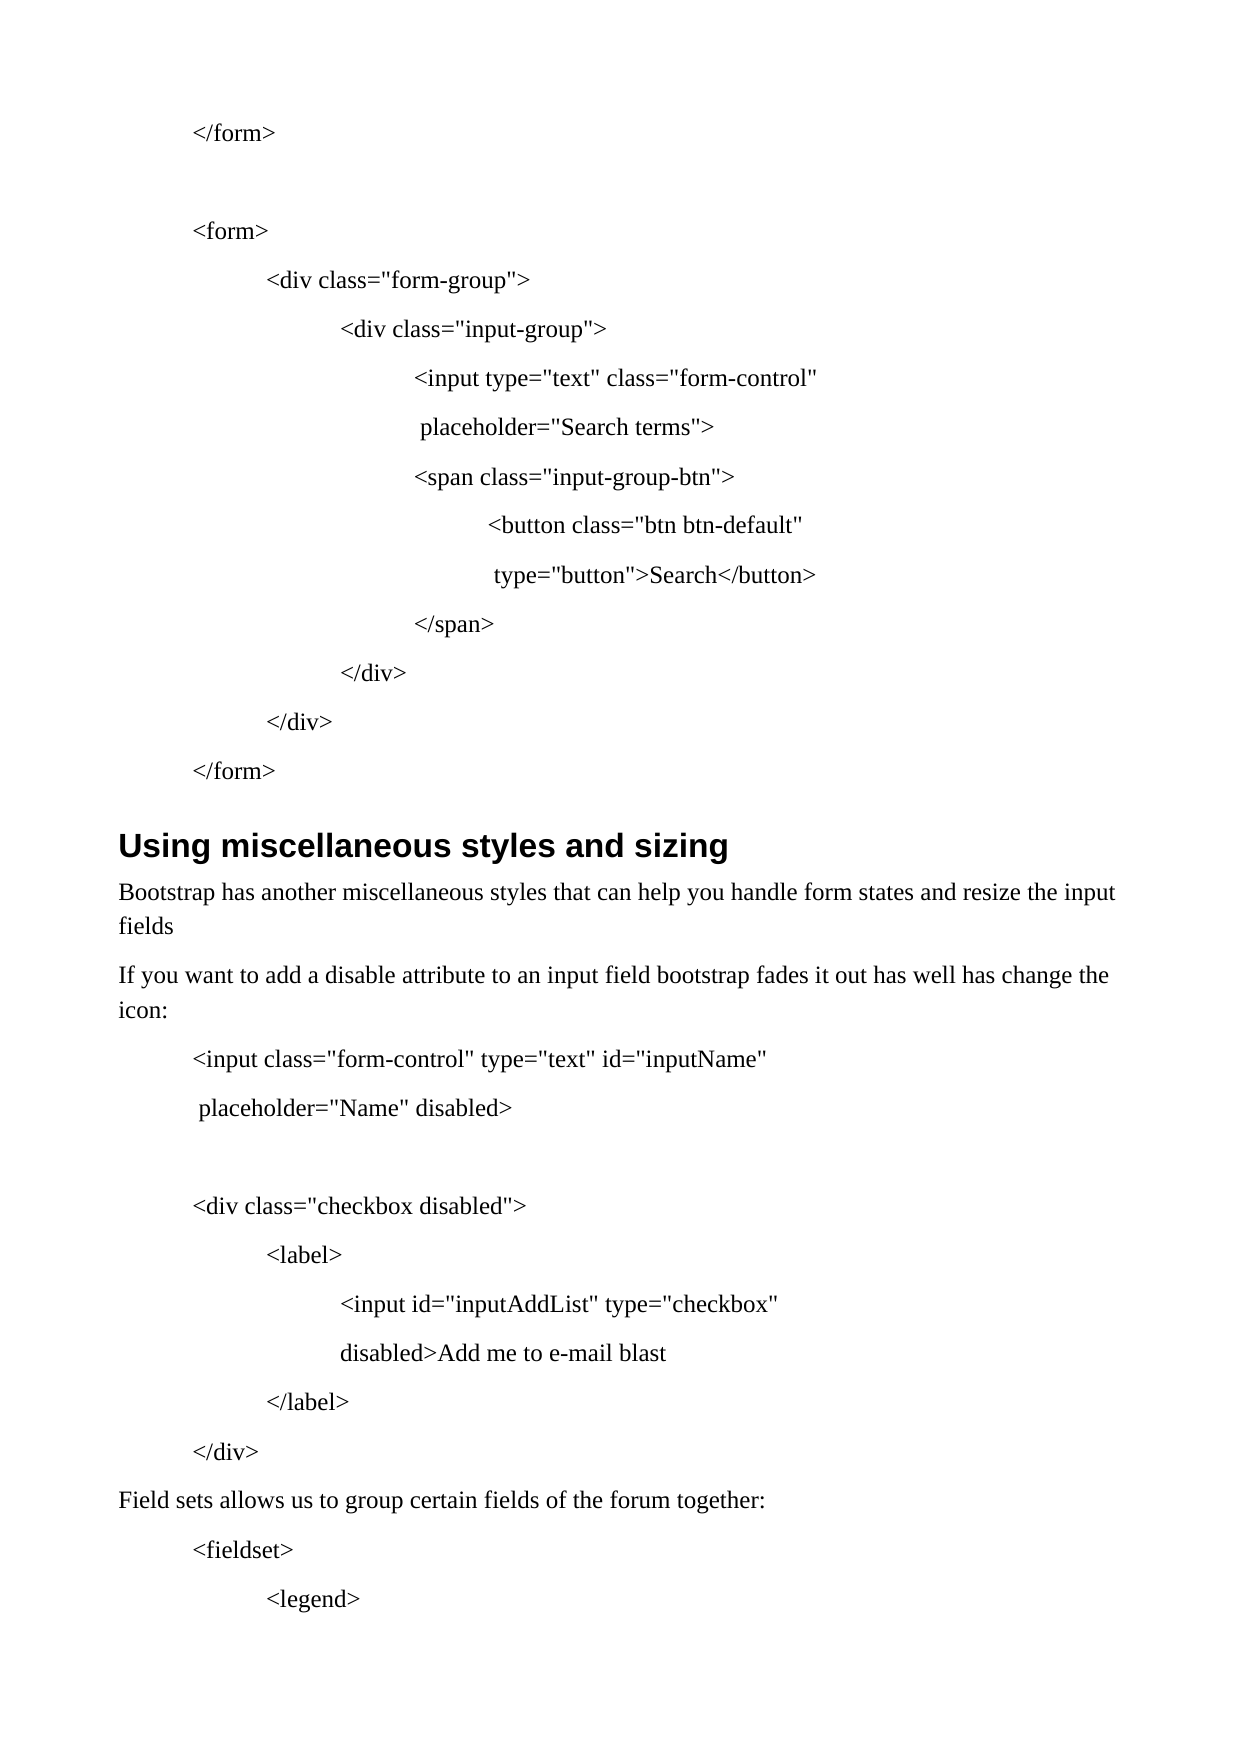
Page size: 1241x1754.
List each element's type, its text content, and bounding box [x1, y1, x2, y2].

text <div class="form-group"> [118, 265, 1122, 294]
text </form> [118, 756, 1122, 785]
text <input id="inputAddList" type="checkbox" [118, 1289, 1122, 1318]
text disabled>Add me to e-mail blast [118, 1338, 1122, 1367]
text type="button">Search</button> [118, 560, 1122, 588]
text </div> [118, 658, 1122, 687]
text <div class="checkbox disabled"> [118, 1191, 1122, 1220]
text <label> [118, 1240, 1122, 1269]
text </span> [118, 609, 1122, 637]
text <legend> [118, 1584, 1122, 1612]
text placeholder="Name" disabled> [118, 1093, 1122, 1122]
text <form> [118, 216, 1122, 245]
text <fieldset> [118, 1535, 1122, 1563]
text placeholder="Search terms"> [118, 412, 1122, 441]
text <button class="btn btn-default" [118, 511, 1122, 539]
text Field sets allows us to group certain fields of the forum together: [118, 1486, 1122, 1514]
text Bootstrap has another miscellaneous styles that can help you handle form states and resize the input fields [118, 877, 1122, 940]
text <div class="input-group"> [118, 314, 1122, 343]
text </div> [118, 707, 1122, 736]
text </div> [118, 1437, 1122, 1465]
text <input class="form-control" type="text" id="inputName" [118, 1044, 1122, 1073]
text <span class="input-group-btn"> [118, 462, 1122, 490]
text </form> [118, 118, 1122, 147]
text <input type="text" class="form-control" [118, 363, 1122, 392]
subtitle Using miscellaneous styles and sizing [118, 826, 1122, 864]
text </label> [118, 1387, 1122, 1416]
text If you want to add a disable attribute to an input field bootstrap fades it out has well has change the icon: [118, 961, 1122, 1024]
